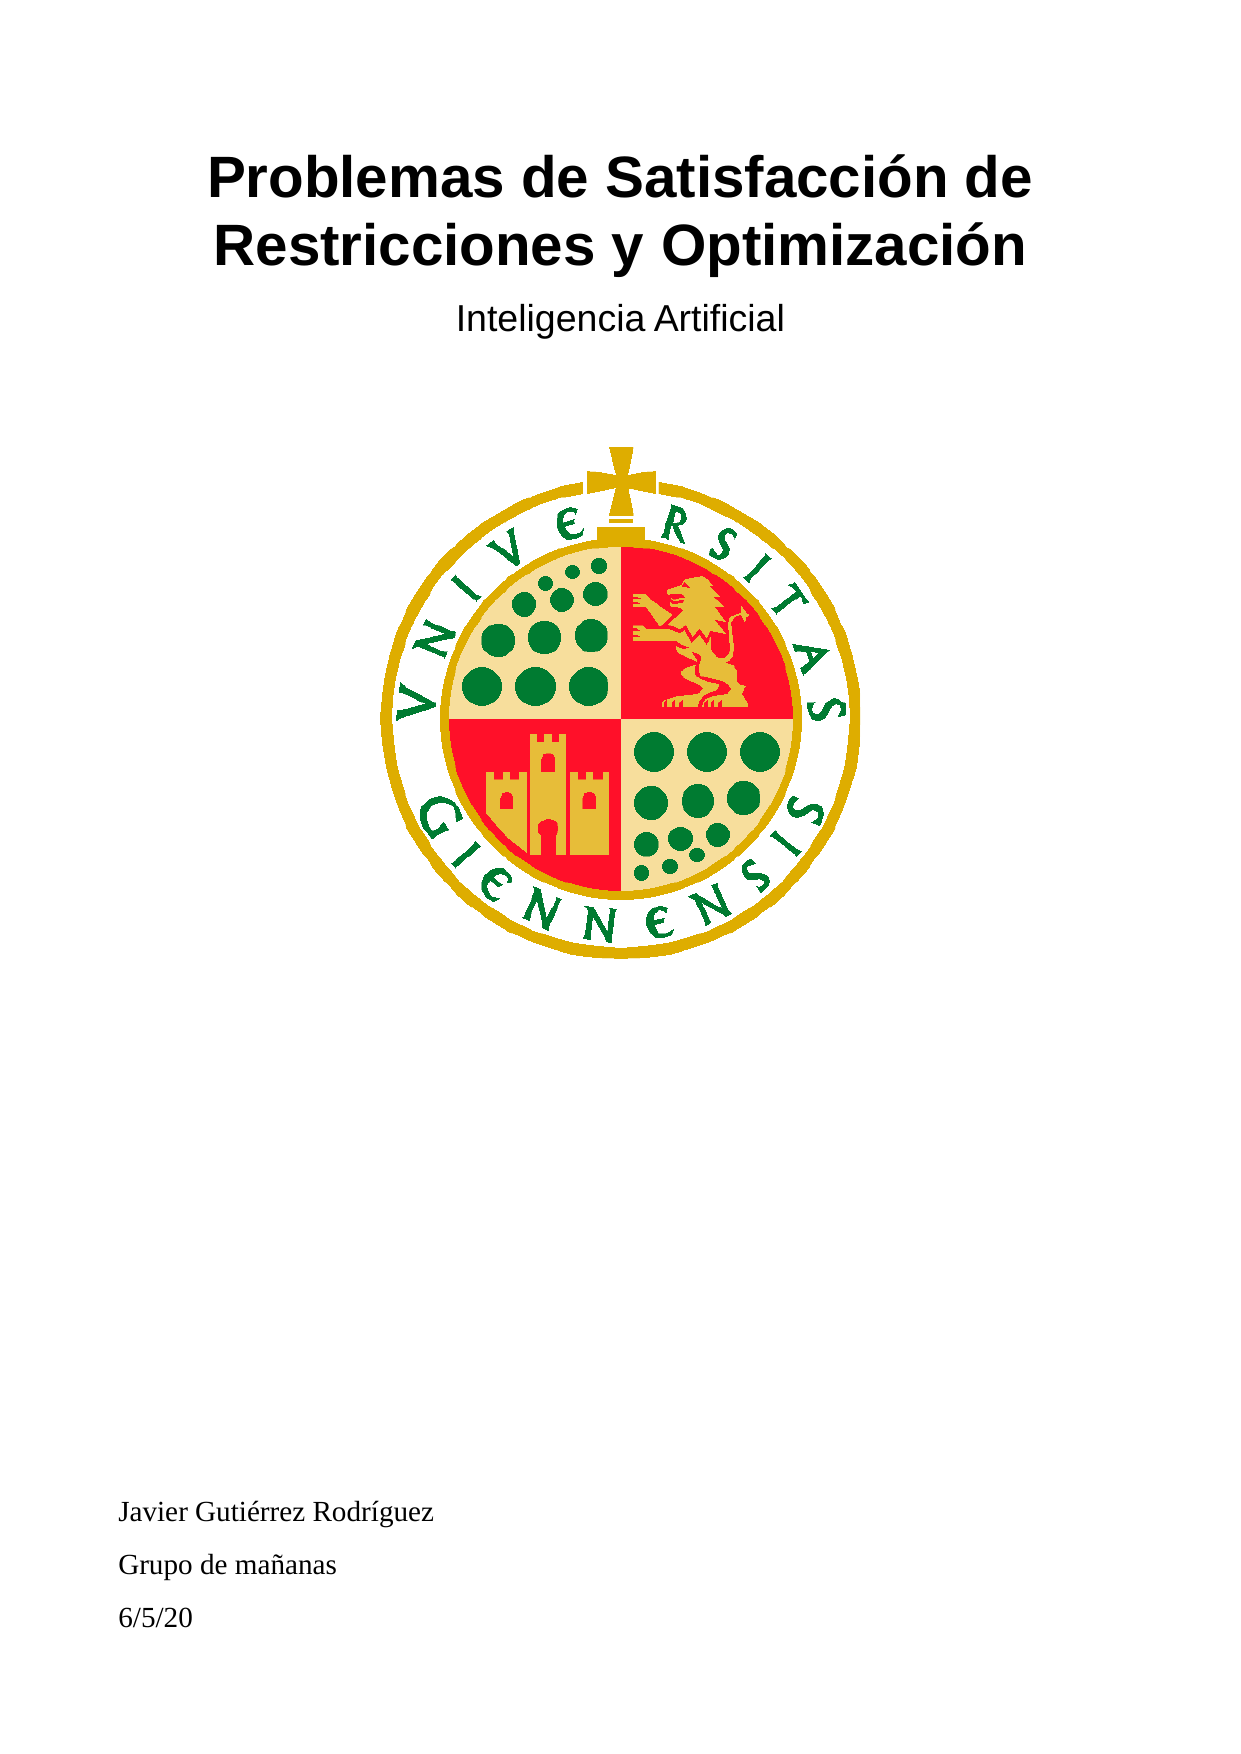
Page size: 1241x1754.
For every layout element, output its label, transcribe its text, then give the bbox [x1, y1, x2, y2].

text Grupo de mañanas [118, 1547, 1122, 1581]
picture [380, 446, 861, 959]
text 6/5/20 [118, 1600, 1122, 1634]
title Problemas de Satisfacción de Restricciones y Optimización [118, 143, 1122, 277]
text Javier Gutiérrez Rodríguez [118, 1494, 1122, 1528]
subtitle Inteligencia Artificial [118, 296, 1122, 339]
